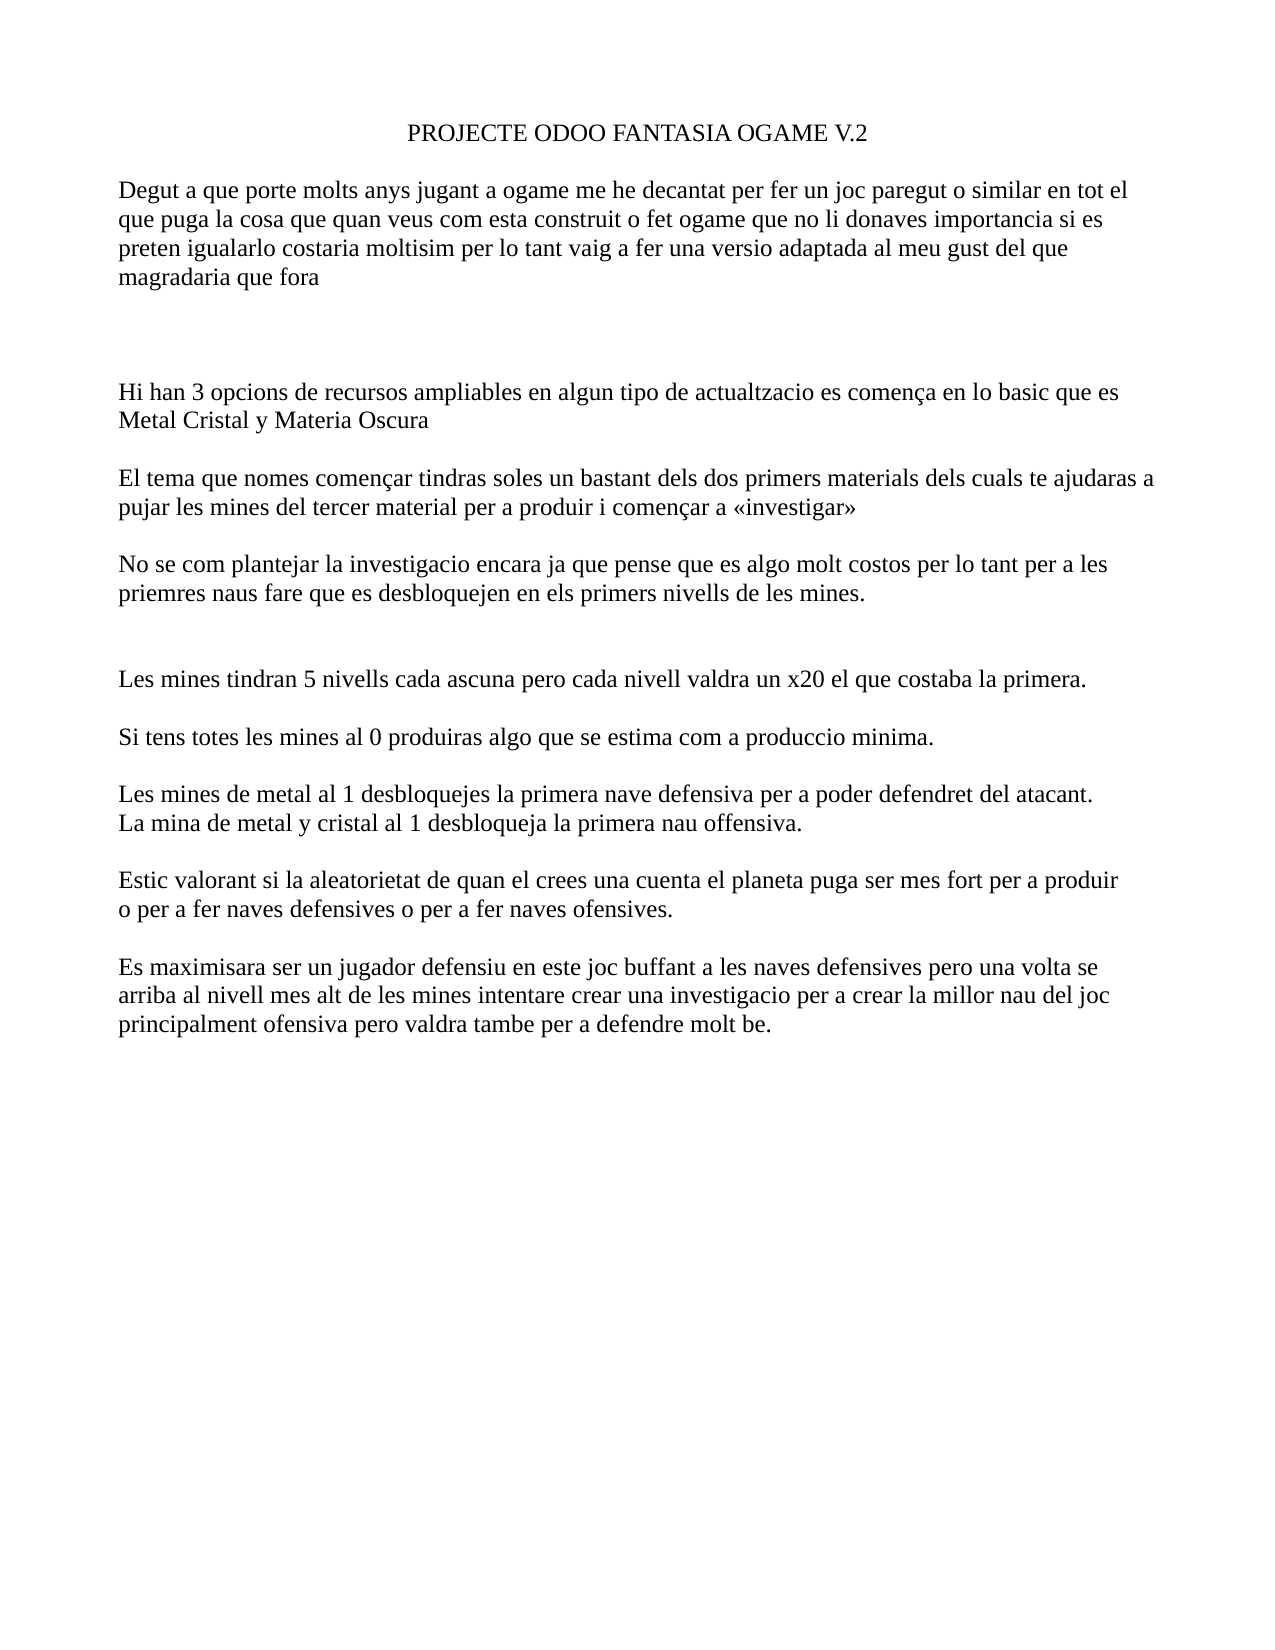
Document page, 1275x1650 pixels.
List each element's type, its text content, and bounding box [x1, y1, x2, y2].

text La mina de metal y cristal al 1 desbloqueja la primera nau offensiva. [118, 808, 1157, 837]
text Si tens totes les mines al 0 produiras algo que se estima com a produccio minima. [118, 722, 1157, 751]
text Les mines tindran 5 nivells cada ascuna pero cada nivell valdra un x20 el que costaba la primera. [118, 664, 1157, 693]
text Metal Cristal y Materia Oscura [118, 406, 1157, 434]
text Les mines de metal al 1 desbloquejes la primera nave defensiva per a poder defendret del atacant. [118, 779, 1157, 808]
text Es maximisara ser un jugador defensiu en este joc buffant a les naves defensives pero una volta se arriba al nivell mes alt de les mines intentare crear una investigacio per a crear la millor nau del joc principalment ofensiva pero valdra tambe per a defendre molt be. [118, 952, 1157, 1038]
text El tema que nomes començar tindras soles un bastant dels dos primers materials dels cuals te ajudaras a pujar les mines del tercer material per a produir i començar a «investigar» [118, 463, 1157, 521]
text Hi han 3 opcions de recursos ampliables en algun tipo de actualtzacio es comença en lo basic que es [118, 377, 1157, 406]
text PROJECTE ODOO FANTASIA OGAME V.2 [118, 118, 1157, 147]
text Degut a que porte molts anys jugant a ogame me he decantat per fer un joc paregut o similar en tot el que puga la cosa que quan veus com esta construit o fet ogame que no li donaves importancia si es preten igualarlo costaria moltisim per lo tant vaig a fer una versio adaptada al meu gust del que magradaria que fora [118, 176, 1157, 291]
text Estic valorant si la aleatorietat de quan el crees una cuenta el planeta puga ser mes fort per a produir [118, 866, 1157, 894]
text o per a fer naves defensives o per a fer naves ofensives. [118, 894, 1157, 923]
text No se com plantejar la investigacio encara ja que pense que es algo molt costos per lo tant per a les priemres naus fare que es desbloquejen en els primers nivells de les mines. [118, 549, 1157, 607]
